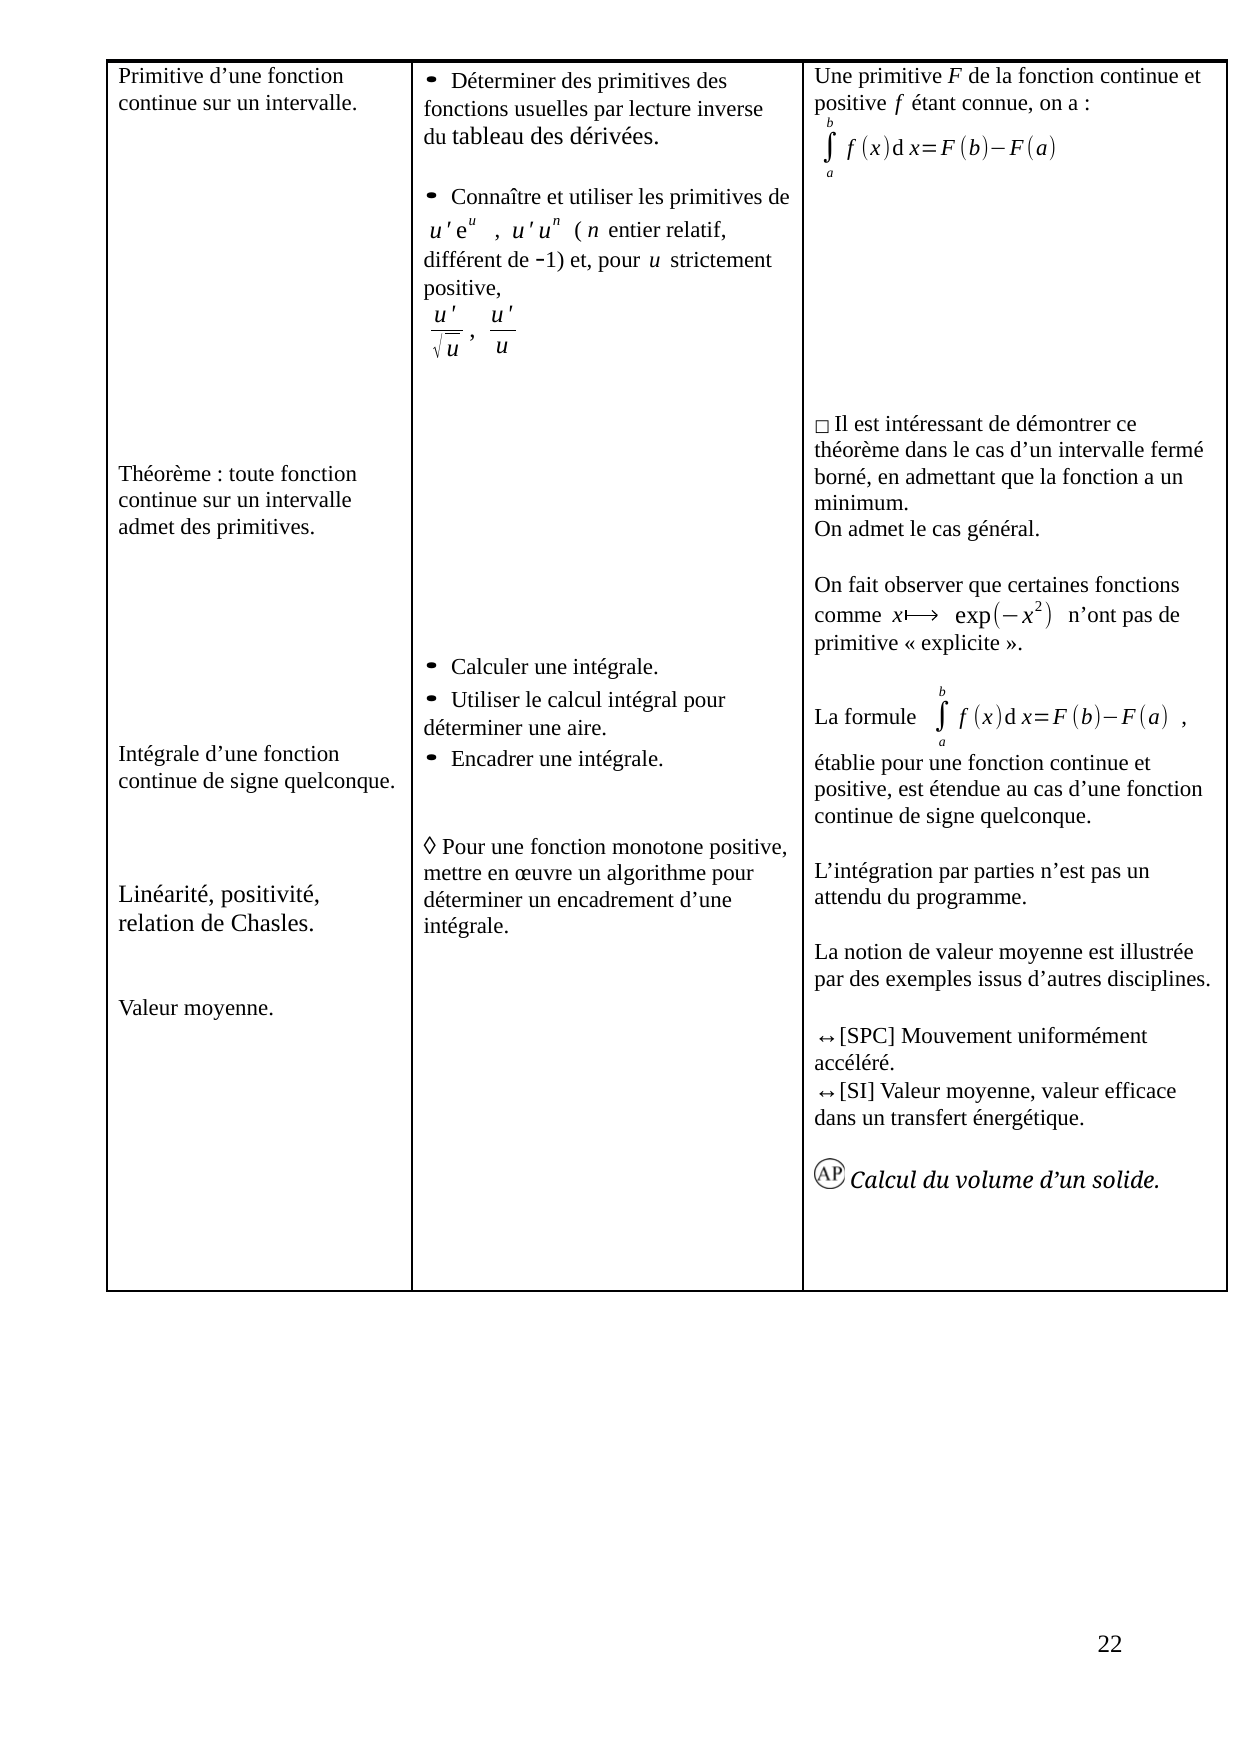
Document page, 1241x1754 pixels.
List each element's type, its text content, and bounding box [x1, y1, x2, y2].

table_header • Déterminer des primitives des fonctions usuelles par lecture inverse du tableau des dérivées. • Connaître et utiliser les primitives de , ( n entier relatif, différent de −1) et, pour u strictement positive, , • Calculer une intégrale. • Utiliser le calcul intégral pour déterminer une aire. • Encadrer une intégrale. ◊ Pour une fonction monotone positive, mettre en œuvre un algorithme pour déterminer un encadrement d’une intégrale. [413, 63, 802, 1290]
table_header Primitive d’une fonction continue sur un intervalle. Théorème : toute fonction continue sur un intervalle admet des primitives. Intégrale d’une fonction continue de signe quelconque. Linéarité, positivité, relation de Chasles. Valeur moyenne. [108, 63, 411, 1290]
table_header Une primitive F de la fonction continue et positive f étant connue, on a : □ Il est intéressant de démontrer ce théorème dans le cas d’un intervalle fermé borné, en admettant que la fonction a un minimum. On admet le cas général. On fait observer que certaines fonctions comme x n’ont pas de primitive « explicite ». La formule , établie pour une fonction continue et positive, est étendue au cas d’une fonction continue de signe quelconque. L’intégration par parties n’est pas un attendu du programme. La notion de valeur moyenne est illustrée par des exemples issus d’autres disciplines. ↔[SPC] Mouvement uniformément accéléré. ↔[SI] Valeur moyenne, valeur efficace dans un transfert énergétique. Calcul du volume d’un solide. [804, 63, 1226, 1290]
picture [814, 1158, 845, 1189]
